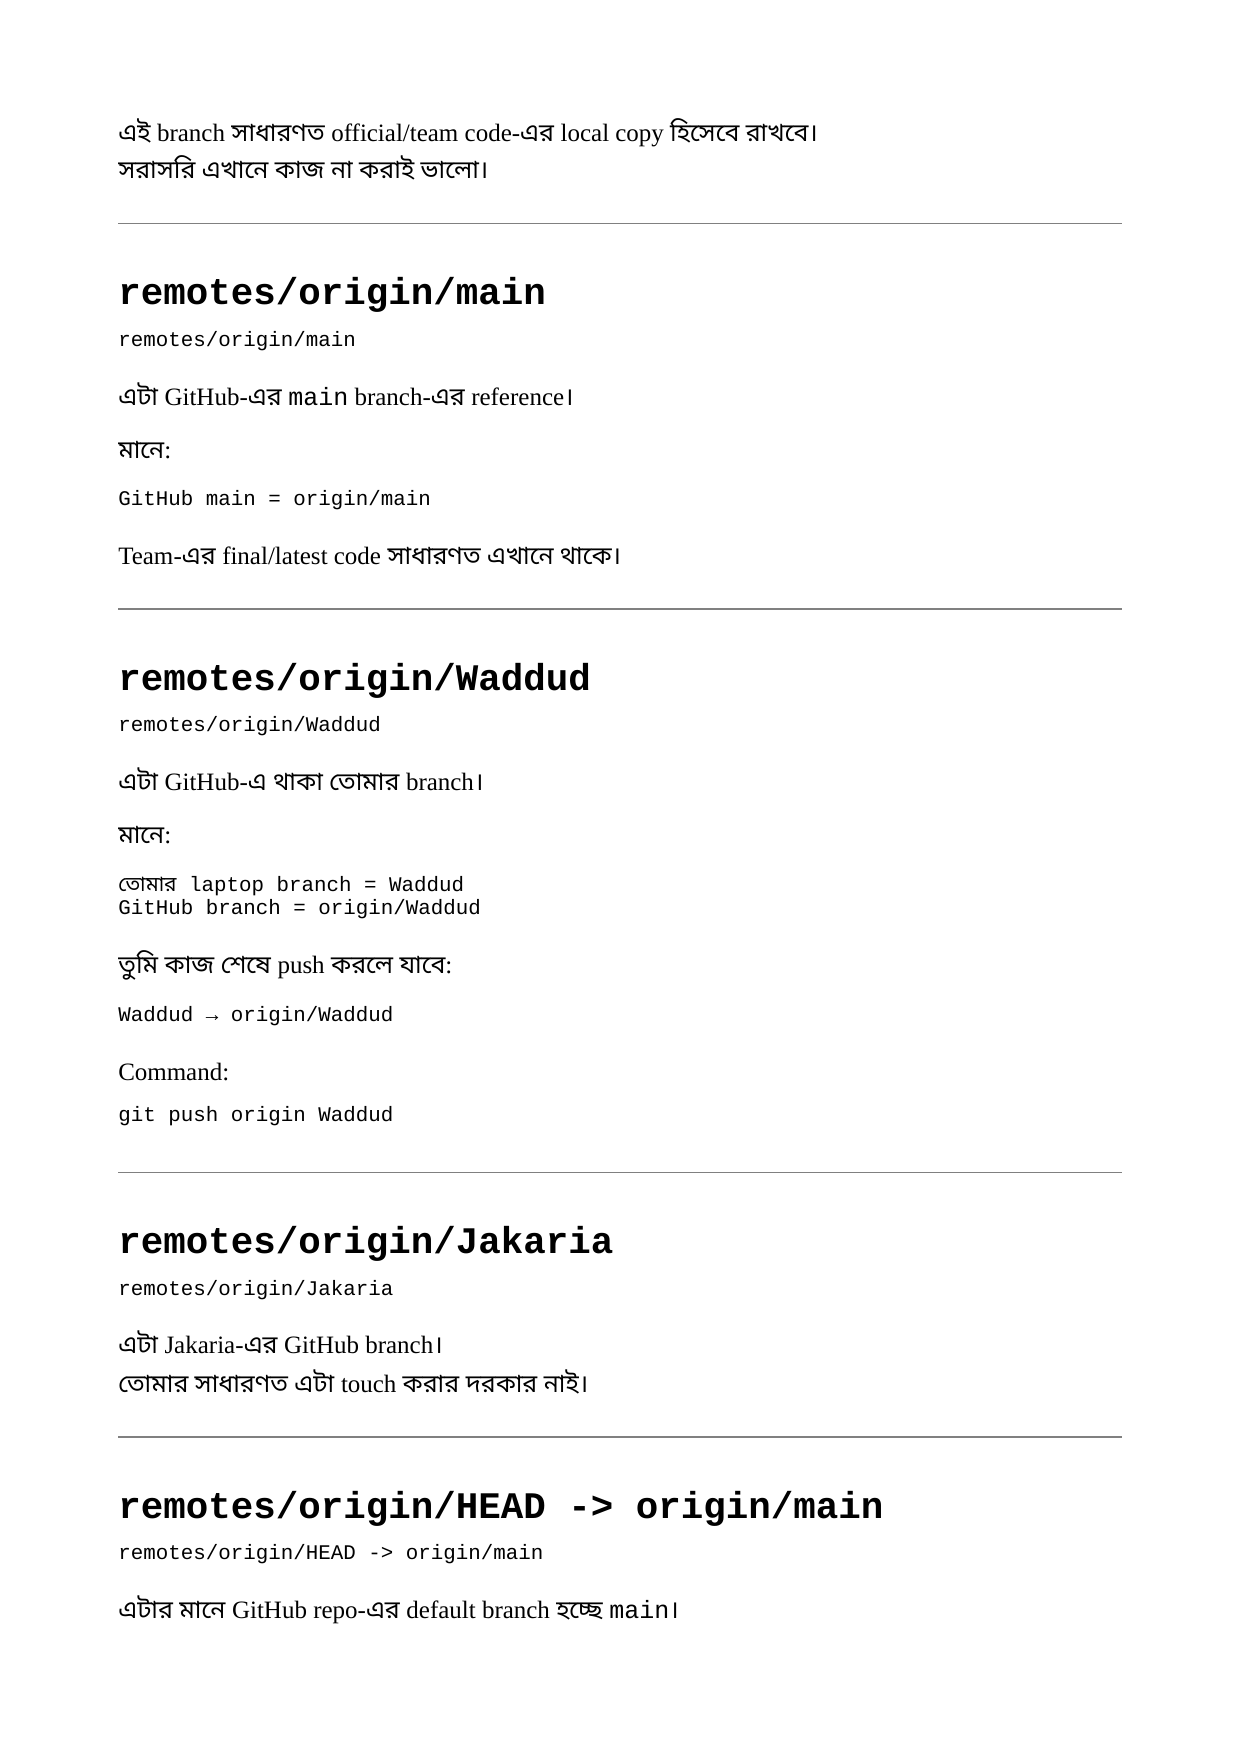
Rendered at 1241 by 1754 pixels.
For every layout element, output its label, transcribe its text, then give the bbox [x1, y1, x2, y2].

text তোমার laptop branch = Waddud [118, 874, 1122, 897]
text মানে: [118, 821, 1122, 854]
subtitle remotes/origin/Jakaria [118, 1222, 1122, 1265]
subtitle remotes/origin/Waddud [118, 659, 1122, 702]
text remotes/origin/Waddud [118, 714, 1122, 738]
text GitHub branch = origin/Waddud [118, 897, 1122, 921]
text remotes/origin/main [118, 328, 1122, 352]
text এটা GitHub-এর main branch-এর reference। [118, 382, 1122, 415]
text remotes/origin/HEAD -> origin/main [118, 1542, 1122, 1566]
text GitHub main = origin/main [118, 488, 1122, 512]
text তুমি কাজ শেষে push করলে যাবে: [118, 950, 1122, 984]
text মানে: [118, 435, 1122, 468]
text এই branch সাধারণত official/team code-এর local copy হিসেবে রাখবে। সরাসরি এখানে কাজ না করাই ভালো। [118, 118, 1122, 189]
text git push origin Waddud [118, 1104, 1122, 1128]
subtitle remotes/origin/HEAD -> origin/main [118, 1487, 1122, 1530]
text এটার মানে GitHub repo-এর default branch হচ্ছে main। [118, 1595, 1122, 1629]
subtitle remotes/origin/main [118, 273, 1122, 316]
text Waddud → origin/Waddud [118, 1003, 1122, 1027]
text Team-এর final/latest code সাধারণত এখানে থাকে। [118, 541, 1122, 574]
text এটা Jakaria-এর GitHub branch। তোমার সাধারণত এটা touch করার দরকার নাই। [118, 1331, 1122, 1402]
text remotes/origin/Jakaria [118, 1277, 1122, 1301]
text এটা GitHub-এ থাকা তোমার branch। [118, 767, 1122, 801]
text Command: [118, 1057, 1122, 1085]
